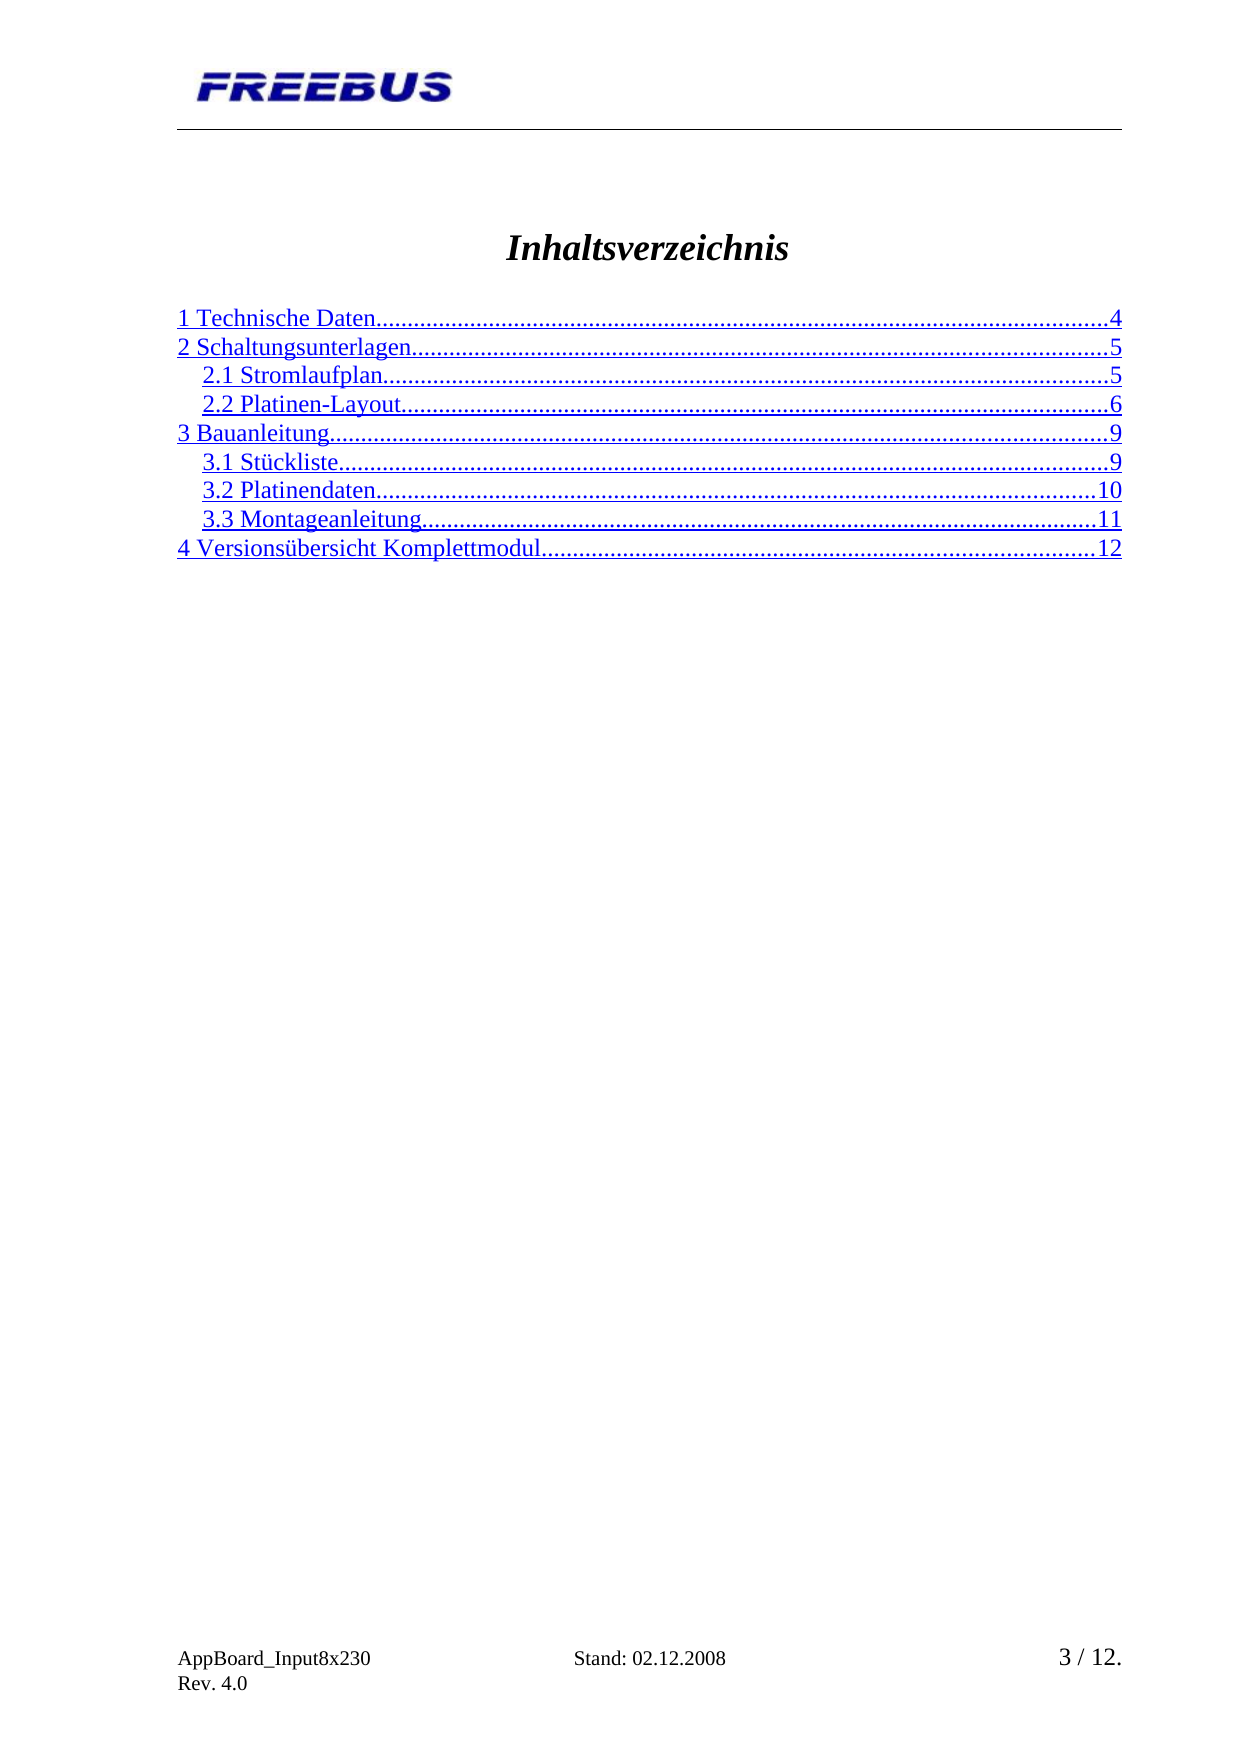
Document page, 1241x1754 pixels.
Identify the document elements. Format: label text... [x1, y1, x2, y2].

text 3.1 Stückliste 9 [202, 447, 1122, 472]
text 1 Technische Daten 4 [177, 303, 1122, 328]
text 2.2 Platinen-Layout 6 [202, 389, 1122, 414]
text 4 Versionsübersicht Komplettmodul 12 [177, 533, 1122, 558]
text 3.3 Montageanleitung 11 [202, 504, 1122, 529]
text 3.2 Platinendaten 10 [202, 476, 1122, 501]
picture [193, 68, 453, 104]
text 3 Bauanleitung 9 [177, 418, 1122, 443]
text 2 Schaltungsunterlagen 5 [177, 332, 1122, 357]
text 2.1 Stromlaufplan 5 [202, 361, 1122, 386]
title Inhaltsverzeichnis [177, 225, 1122, 268]
